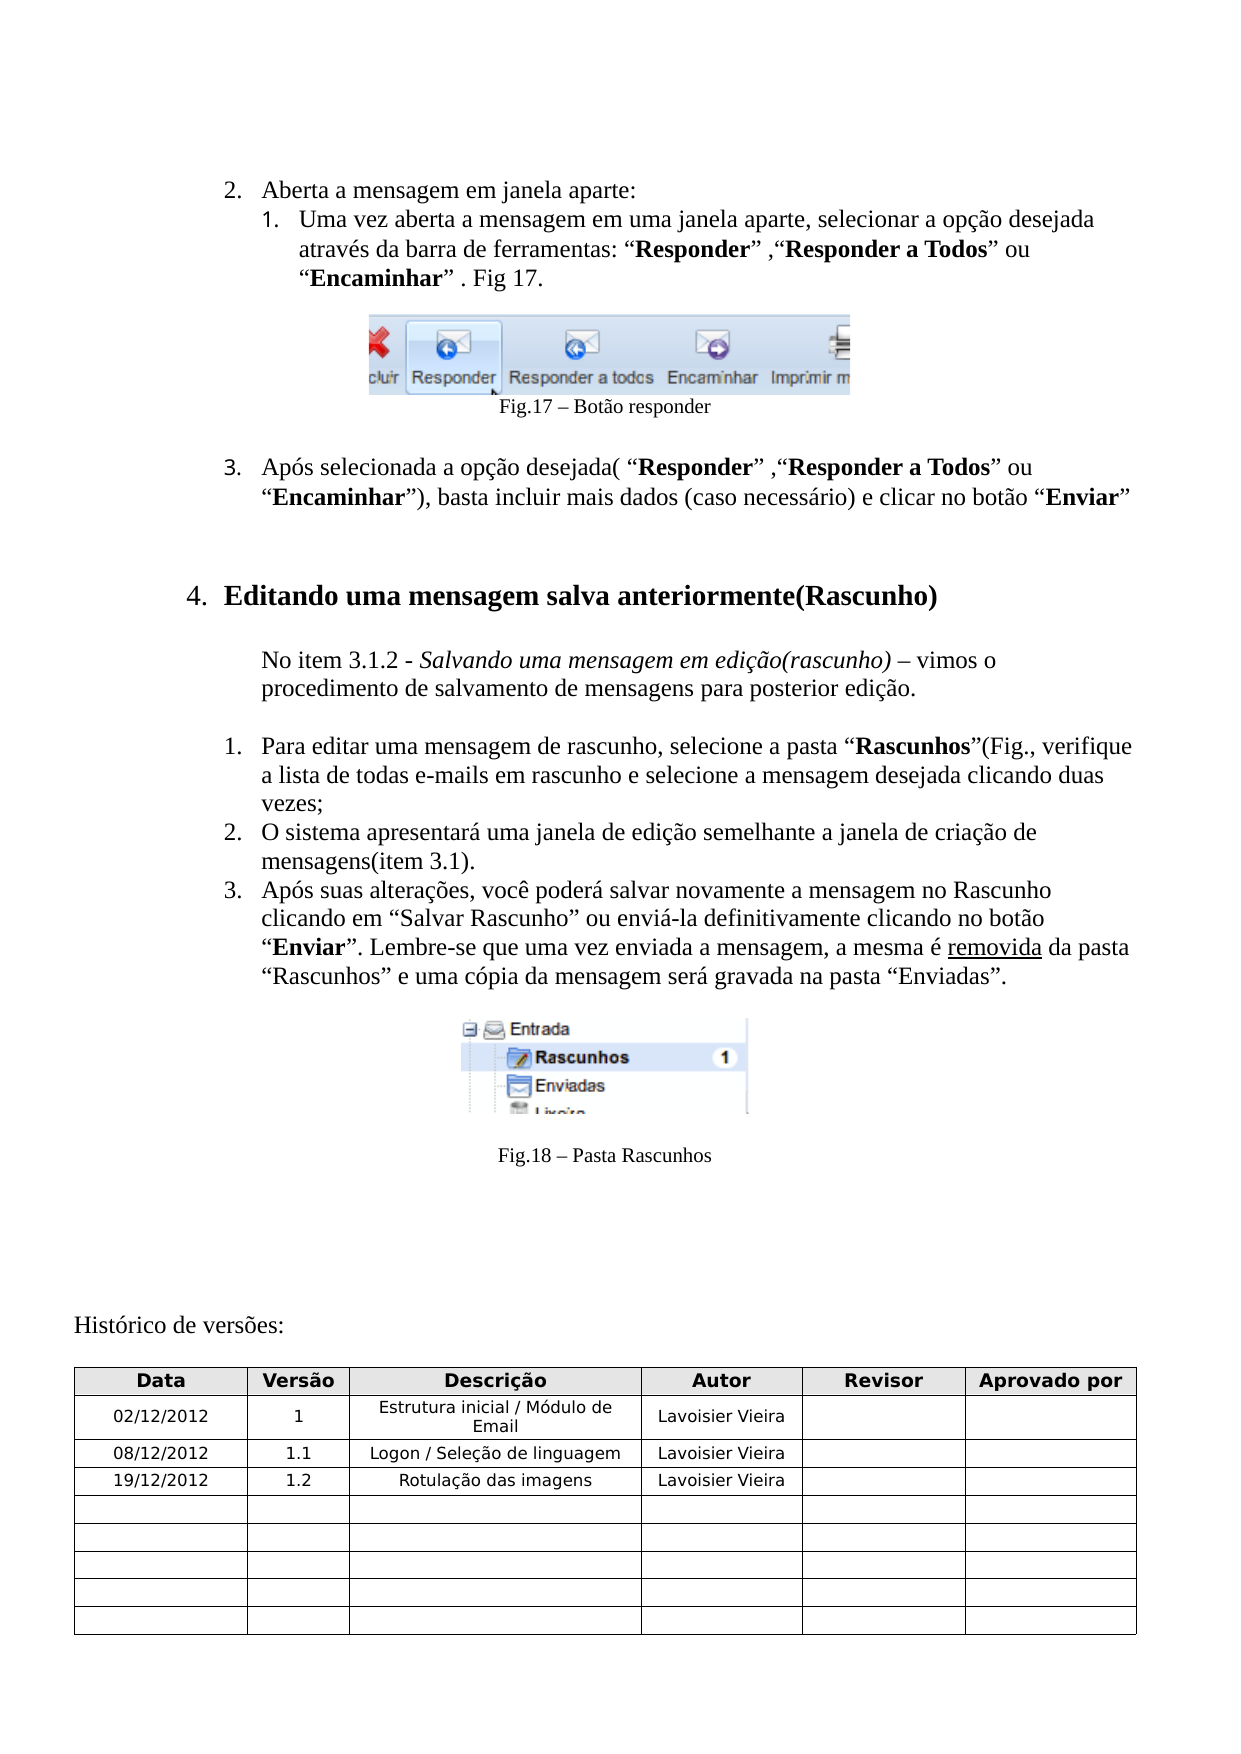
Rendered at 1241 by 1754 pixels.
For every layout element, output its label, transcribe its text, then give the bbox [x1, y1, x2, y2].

table_cell 19/12/2012 [75, 1468, 247, 1495]
table_cell [350, 1552, 641, 1578]
table_cell Lavoisier Vieira [642, 1440, 802, 1467]
table_cell Estrutura inicial / Módulo de Email [350, 1396, 641, 1439]
table_cell [966, 1440, 1136, 1467]
table_cell 08/12/2012 [75, 1440, 247, 1467]
table_cell [803, 1552, 965, 1578]
picture [368, 314, 851, 395]
table_cell [642, 1579, 802, 1606]
list Aberta a mensagem em janela aparte: [223, 176, 1136, 204]
table_cell [350, 1524, 641, 1551]
table_cell [248, 1524, 349, 1551]
table_cell [350, 1607, 641, 1634]
table_cell [966, 1396, 1136, 1439]
table_cell [803, 1468, 965, 1495]
table_cell [642, 1607, 802, 1634]
table_cell [803, 1579, 965, 1606]
table_header Data [75, 1368, 247, 1394]
table_header Versão [248, 1368, 349, 1394]
text Fig.18 – Pasta Rascunhos [73, 1142, 1136, 1167]
table_cell [803, 1496, 965, 1523]
table_cell [248, 1496, 349, 1523]
table_cell Logon / Seleção de linguagem [350, 1440, 641, 1467]
table_cell Lavoisier Vieira [642, 1396, 802, 1439]
table_cell Lavoisier Vieira [642, 1468, 802, 1495]
table_cell [642, 1496, 802, 1523]
table_cell [642, 1552, 802, 1578]
list Editando uma mensagem salva anteriormente(Rascunho) [186, 578, 1136, 611]
table_cell [642, 1524, 802, 1551]
table_cell Rotulação das imagens [350, 1468, 641, 1495]
table_cell [803, 1440, 965, 1467]
text Histórico de versões: [73, 1310, 1136, 1339]
table_cell [75, 1552, 247, 1578]
table_cell [966, 1579, 1136, 1606]
table_header Autor [642, 1368, 802, 1394]
table_cell [75, 1579, 247, 1606]
table_cell [248, 1607, 349, 1634]
table_cell 02/12/2012 [75, 1396, 247, 1439]
table_header Descrição [350, 1368, 641, 1394]
table_cell [966, 1607, 1136, 1634]
table_header Aprovado por [966, 1368, 1136, 1394]
table_cell [75, 1607, 247, 1634]
table_cell 1.1 [248, 1440, 349, 1467]
picture [461, 1018, 749, 1114]
table_cell [803, 1607, 965, 1634]
table_cell [350, 1579, 641, 1606]
table_cell [966, 1496, 1136, 1523]
table_cell [75, 1524, 247, 1551]
list Para editar uma mensagem de rascunho, selecione a pasta “Rascunhos”(Fig., verifique a lista de todas e-mails em rascunho e selecione a mensagem desejada clicando duas vezes; [223, 731, 1136, 817]
list Uma vez aberta a mensagem em uma janela aparte, selecionar a opção desejada através da barra de ferramentas: “Responder” ,“Responder a Todos” ou “Encaminhar” . Fig 17. [261, 204, 1136, 292]
table_cell [966, 1468, 1136, 1495]
table_cell [803, 1524, 965, 1551]
table_cell [248, 1552, 349, 1578]
table_cell 1.2 [248, 1468, 349, 1495]
table_cell [966, 1524, 1136, 1551]
table_cell [803, 1396, 965, 1439]
table_cell [350, 1496, 641, 1523]
table_cell [75, 1496, 247, 1523]
table_cell [248, 1579, 349, 1606]
list Após suas alterações, você poderá salvar novamente a mensagem no Rascunho clicando em “Salvar Rascunho” ou enviá-la definitivamente clicando no botão “Enviar”. Lembre-se que uma vez enviada a mensagem, a mesma é removida da pasta “Rascunhos” e uma cópia da mensagem será gravada na pasta “Enviadas”. [223, 875, 1136, 990]
table_header Revisor [803, 1368, 965, 1394]
list Após selecionada a opção desejada( “Responder” ,“Responder a Todos” ou “Encaminhar”), basta incluir mais dados (caso necessário) e clicar no botão “Enviar” [223, 452, 1136, 511]
table_cell [966, 1552, 1136, 1578]
list No item 3.1.2 - Salvando uma mensagem em edição(rascunho) – vimos o procedimento de salvamento de mensagens para posterior edição. [223, 645, 1136, 702]
text Fig.17 – Botão responder [73, 292, 1136, 418]
table_cell 1 [248, 1396, 349, 1439]
list O sistema apresentará uma janela de edição semelhante a janela de criação de mensagens(item 3.1). [223, 817, 1136, 875]
